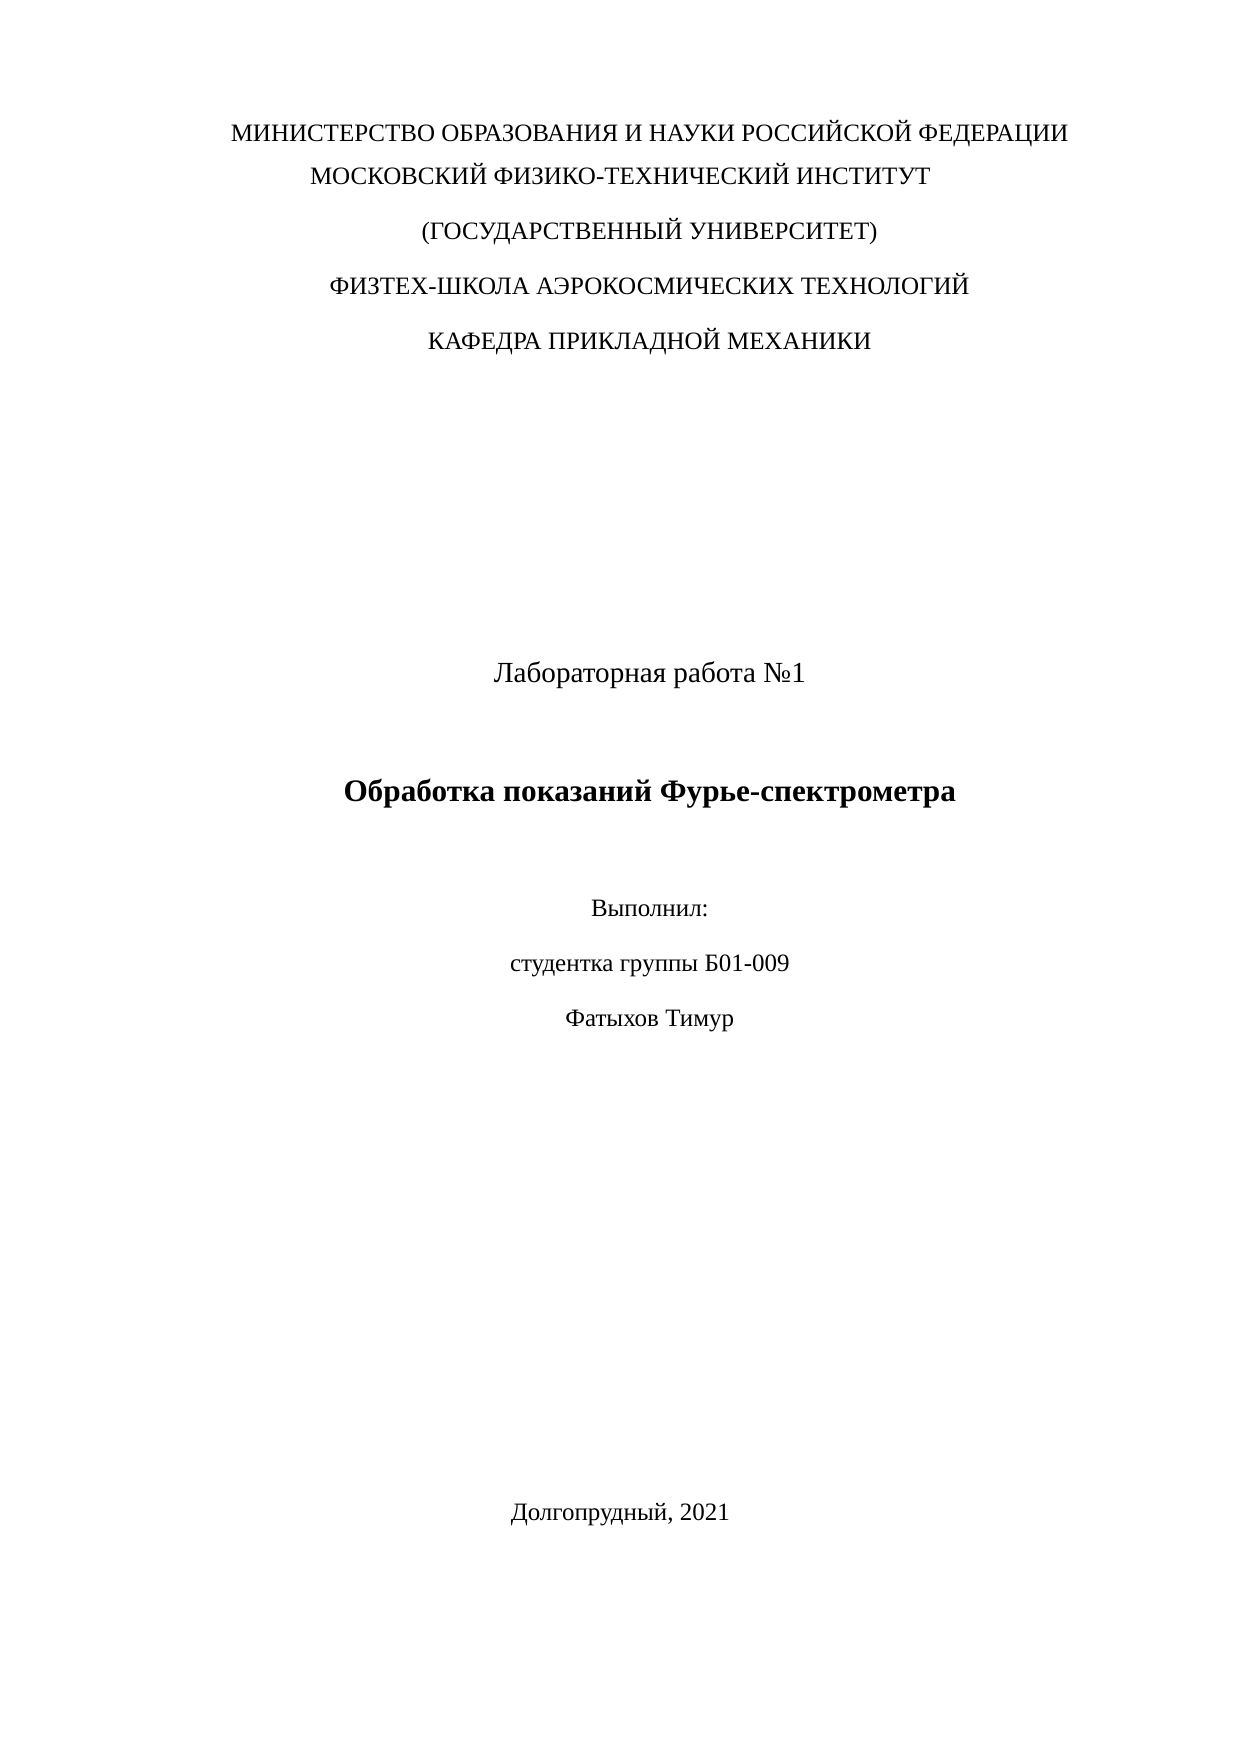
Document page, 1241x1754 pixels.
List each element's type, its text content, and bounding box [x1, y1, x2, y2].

text Лабораторная работа №1 [118, 655, 1122, 689]
text Долгопрудный, 2021 [118, 1497, 1122, 1525]
text Фатыхов Тимур [118, 1003, 1122, 1031]
text (ГОСУДАРСТВЕННЫЙ УНИВЕРСИТЕТ) [118, 216, 1122, 245]
text студентка группы Б01-009 [118, 948, 1122, 976]
text КАФЕДРА ПРИКЛАДНОЙ МЕХАНИКИ [118, 326, 1122, 355]
text Выполнил: [118, 893, 1122, 922]
text МИНИСТЕРСТВО ОБРАЗОВАНИЯ И НАУКИ РОССИЙСКОЙ ФЕДЕРАЦИИ МОСКОВСКИЙ ФИЗИКО-ТЕХНИЧЕСКИЙ ИНСТИТУТ [118, 118, 1122, 190]
text ФИЗТЕХ-ШКОЛА АЭРОКОСМИЧЕСКИХ ТЕХНОЛОГИЙ [118, 271, 1122, 300]
text Обработка показаний Фурье-спектрометра [118, 772, 1122, 808]
